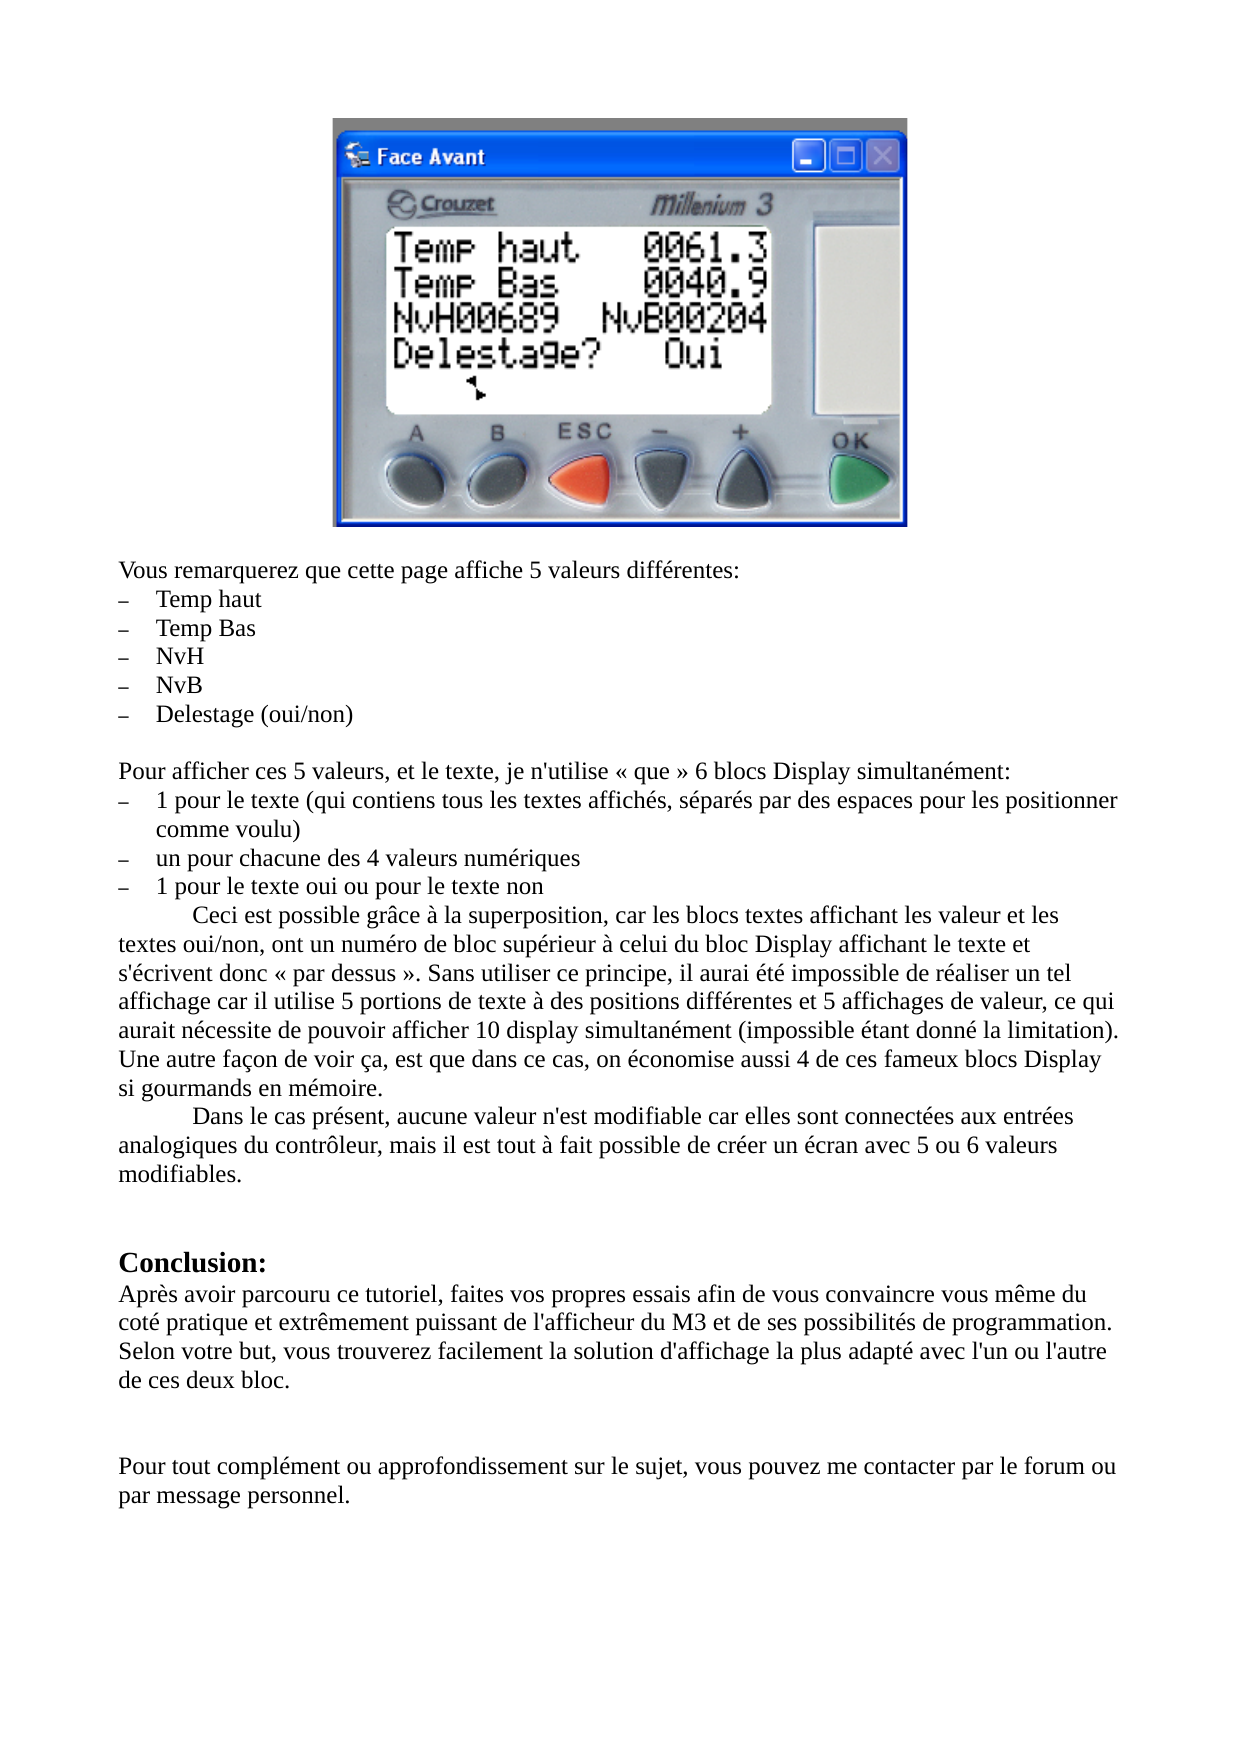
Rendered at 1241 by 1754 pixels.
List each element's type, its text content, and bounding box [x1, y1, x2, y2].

text Vous remarquerez que cette page affiche 5 valeurs différentes: [118, 555, 1122, 584]
list NvH [118, 641, 1122, 670]
text Pour afficher ces 5 valeurs, et le texte, je n'utilise « que » 6 blocs Display simultanément: [118, 756, 1122, 785]
list 1 pour le texte (qui contiens tous les textes affichés, séparés par des espaces pour les positionner comme voulu) [118, 785, 1122, 843]
list Temp Bas [118, 613, 1122, 641]
text Pour tout complément ou approfondissement sur le sujet, vous pouvez me contacter par le forum ou par message personnel. [118, 1451, 1122, 1509]
text Dans le cas présent, aucune valeur n'est modifiable car elles sont connectées aux entrées analogiques du contrôleur, mais il est tout à fait possible de créer un écran avec 5 ou 6 valeurs modifiables. [118, 1101, 1122, 1188]
list Temp haut [118, 584, 1122, 613]
text Ceci est possible grâce à la superposition, car les blocs textes affichant les valeur et les textes oui/non, ont un numéro de bloc supérieur à celui du bloc Display affichant le texte et s'écrivent donc « par dessus ». Sans utiliser ce principe, il aurai été impossible de réaliser un tel affichage car il utilise 5 portions de texte à des positions différentes et 5 affichages de valeur, ce qui aurait nécessite de pouvoir afficher 10 display simultanément (impossible étant donné la limitation). Une autre façon de voir ça, est que dans ce cas, on économise aussi 4 de ces fameux blocs Display si gourmands en mémoire. [118, 900, 1122, 1101]
list NvB [118, 670, 1122, 699]
text Conclusion: [118, 1245, 1122, 1279]
list Delestage (oui/non) [118, 699, 1122, 728]
list 1 pour le texte oui ou pour le texte non [118, 871, 1122, 900]
text Après avoir parcouru ce tutoriel, faites vos propres essais afin de vous convaincre vous même du coté pratique et extrêmement puissant de l'afficheur du M3 et de ses possibilités de programmation. Selon votre but, vous trouverez facilement la solution d'affichage la plus adapté avec l'un ou l'autre de ces deux bloc. [118, 1279, 1122, 1394]
list un pour chacune des 4 valeurs numériques [118, 843, 1122, 871]
